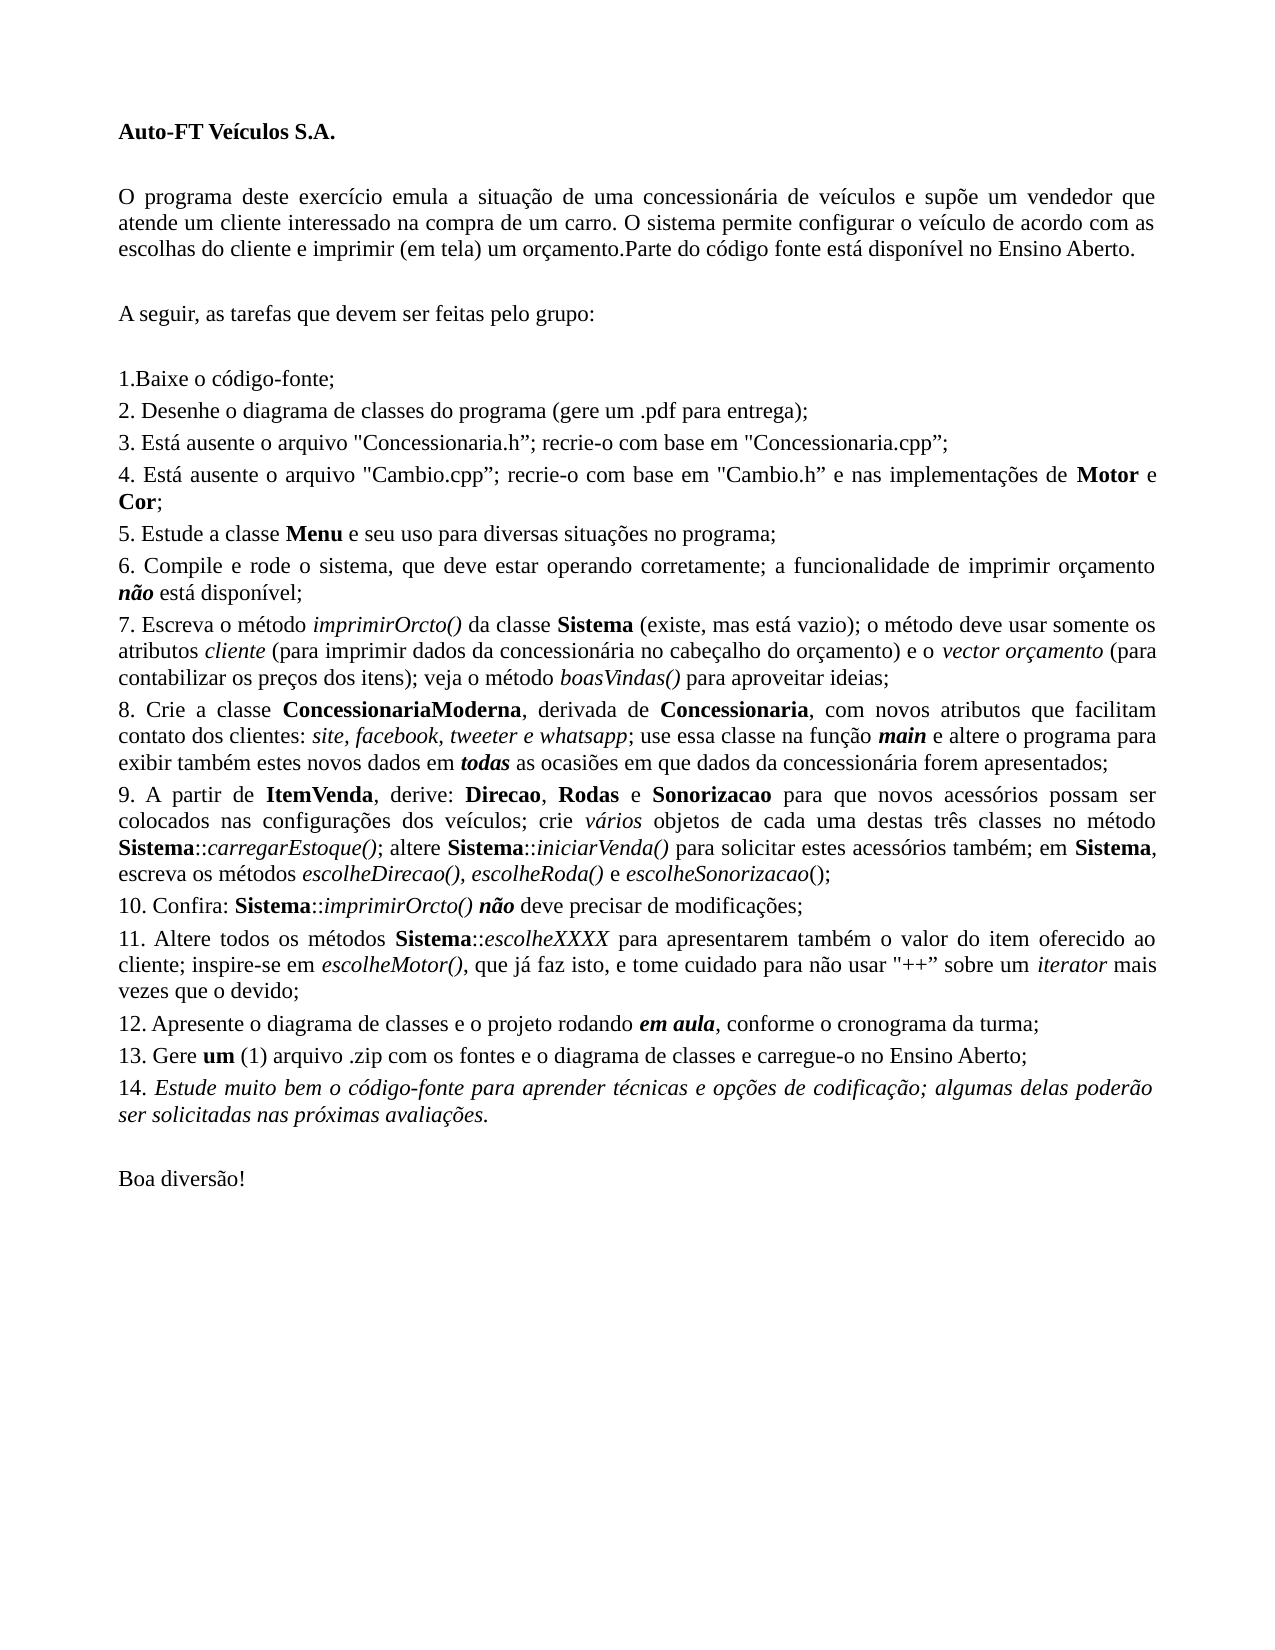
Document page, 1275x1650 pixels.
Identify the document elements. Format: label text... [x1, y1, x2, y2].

text 5. Estude a classe Menu e seu uso para diversas situações no programa; [118, 520, 1157, 546]
text 10. Confira: Sistema::imprimirOrcto() não deve precisar de modificações; [118, 892, 1157, 919]
text Auto-FT Veículos S.A. [118, 118, 1157, 144]
text A seguir, as tarefas que devem ser feitas pelo grupo: [118, 300, 1157, 326]
text Boa diversão! [118, 1165, 1157, 1192]
text 6. Compile e rode o sistema, que deve estar operando corretamente; a funcionalidade de imprimir orçamento não está disponível; [118, 552, 1157, 605]
text 3. Está ausente o arquivo "Concessionaria.h”; recrie-o com base em "Concessionaria.cpp”; [118, 429, 1157, 456]
text 8. Crie a classe ConcessionariaModerna, derivada de Concessionaria, com novos atributos que facilitam contato dos clientes: site, facebook, tweeter e whatsapp; use essa classe na função main e altere o programa para exibir também estes novos dados em todas as ocasiões em que dados da concessionária forem apresentados; [118, 696, 1157, 775]
text 14. Estude muito bem o código-fonte para aprender técnicas e opções de codificação; algumas delas poderão ser solicitadas nas próximas avaliações. [118, 1074, 1157, 1127]
text 12. Apresente o diagrama de classes e o projeto rodando em aula, conforme o cronograma da turma; [118, 1010, 1157, 1036]
text 11. Altere todos os métodos Sistema::escolheXXXX para apresentarem também o valor do item oferecido ao cliente; inspire-se em escolheMotor(), que já faz isto, e tome cuidado para não usar "++” sobre um iterator mais vezes que o devido; [118, 925, 1157, 1004]
text 4. Está ausente o arquivo "Cambio.cpp”; recrie-o com base em "Cambio.h” e nas implementações de Motor e Cor; [118, 461, 1157, 514]
text 13. Gere um (1) arquivo .zip com os fontes e o diagrama de classes e carregue-o no Ensino Aberto; [118, 1042, 1157, 1068]
text 9. A partir de ItemVenda, derive: Direcao, Rodas e Sonorizacao para que novos acessórios possam ser colocados nas configurações dos veículos; crie vários objetos de cada uma destas três classes no método Sistema::carregarEstoque(); altere Sistema::iniciarVenda() para solicitar estes acessórios também; em Sistema, escreva os métodos escolheDirecao(), escolheRoda() e escolheSonorizacao(); [118, 781, 1157, 886]
text O programa deste exercício emula a situação de uma concessionária de veículos e supõe um vendedor que atende um cliente interessado na compra de um carro. O sistema permite configurar o veículo de acordo com as escolhas do cliente e imprimir (em tela) um orçamento.Parte do código fonte está disponível no Ensino Aberto. [118, 183, 1157, 262]
text 2. Desenhe o diagrama de classes do programa (gere um .pdf para entrega); [118, 397, 1157, 423]
text 7. Escreva o método imprimirOrcto() da classe Sistema (existe, mas está vazio); o método deve usar somente os atributos cliente (para imprimir dados da concessionária no cabeçalho do orçamento) e o vector orçamento (para contabilizar os preços dos itens); veja o método boasVindas() para aproveitar ideias; [118, 611, 1157, 690]
text 1.Baixe o código-fonte; [118, 364, 1157, 391]
